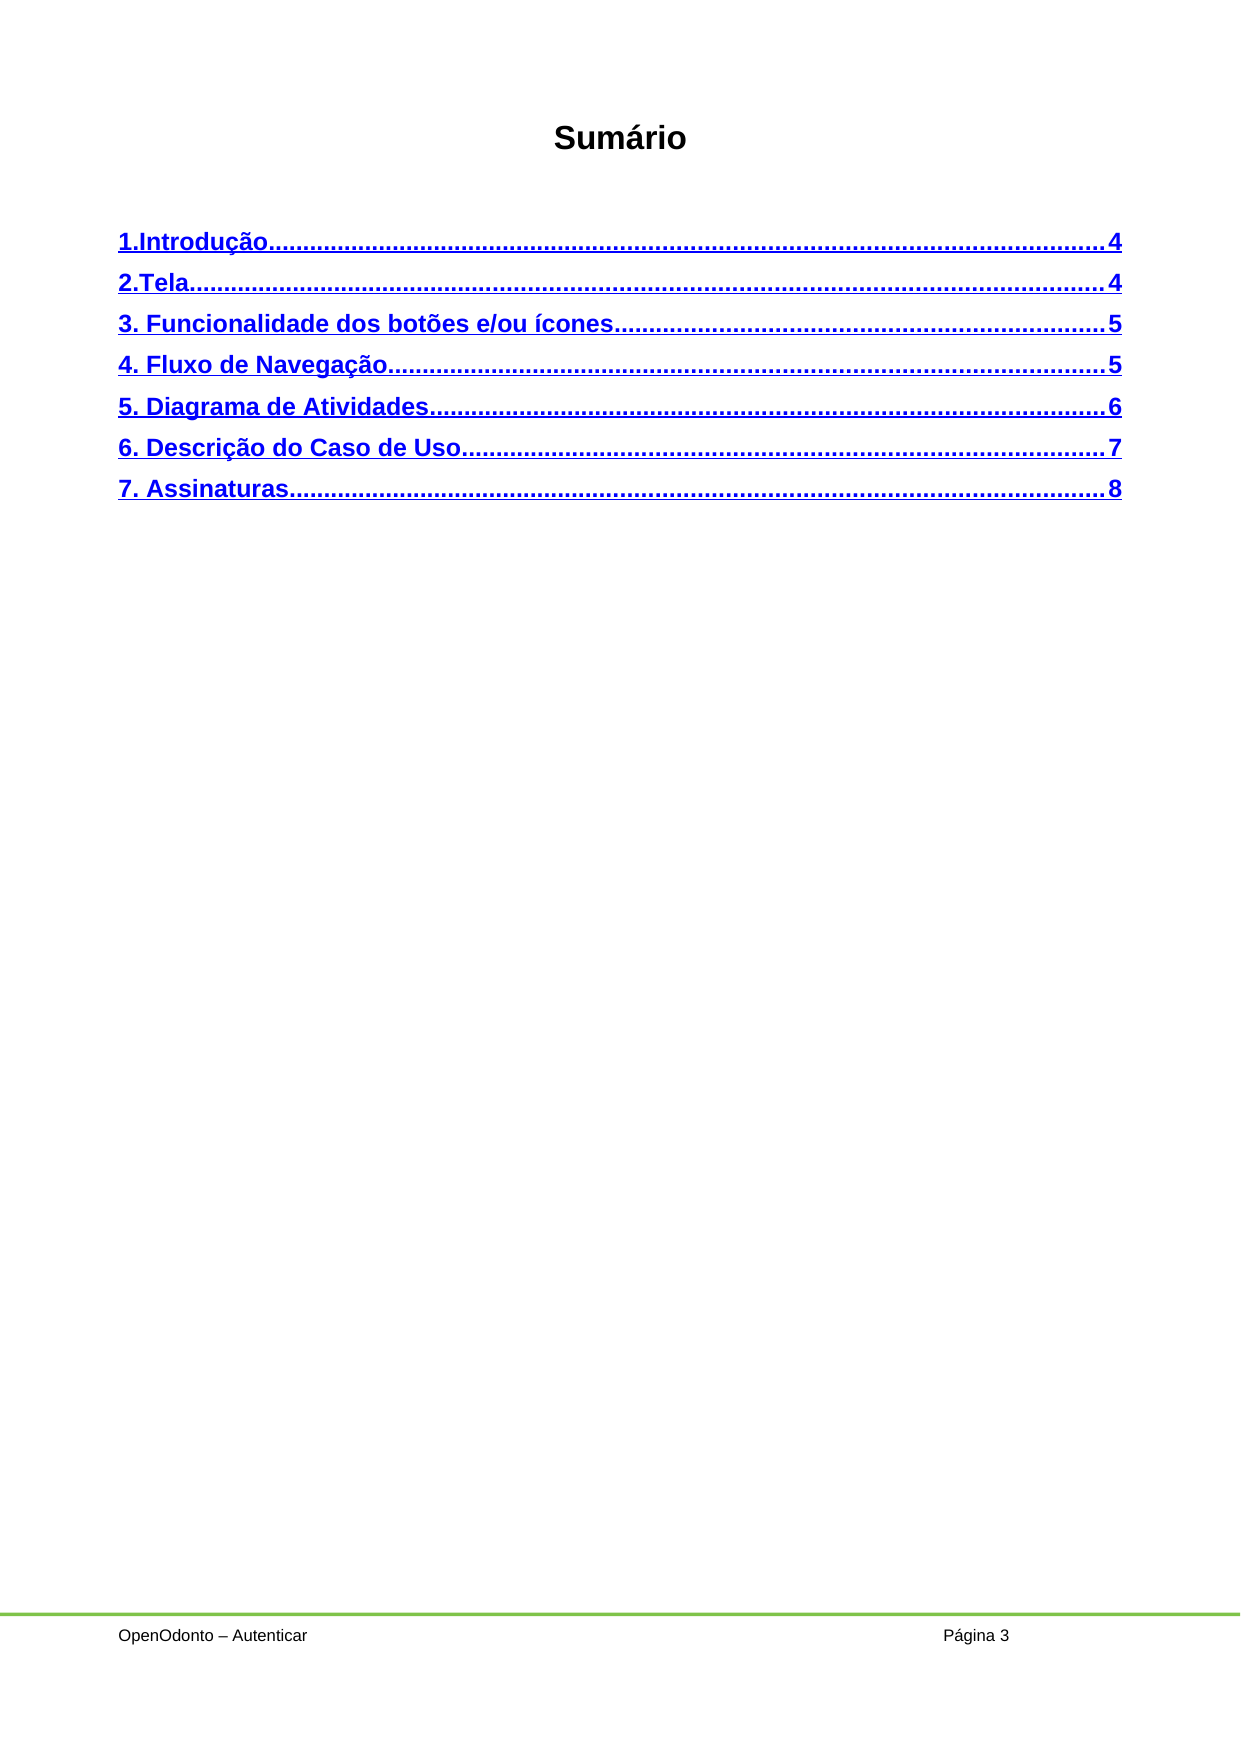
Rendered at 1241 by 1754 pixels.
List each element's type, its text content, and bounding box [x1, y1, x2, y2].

text 1.Introdução 4 [118, 227, 1122, 251]
text 3. Funcionalidade dos botões e/ou ícones 5 [118, 309, 1122, 334]
text 5. Diagrama de Atividades 6 [118, 392, 1122, 416]
text 4. Fluxo de Navegação 5 [118, 350, 1122, 375]
title Sumário [118, 118, 1122, 157]
text 6. Descrição do Caso de Uso 7 [118, 433, 1122, 458]
text 2.Tela 4 [118, 268, 1122, 293]
text 7. Assinaturas 8 [118, 474, 1122, 499]
